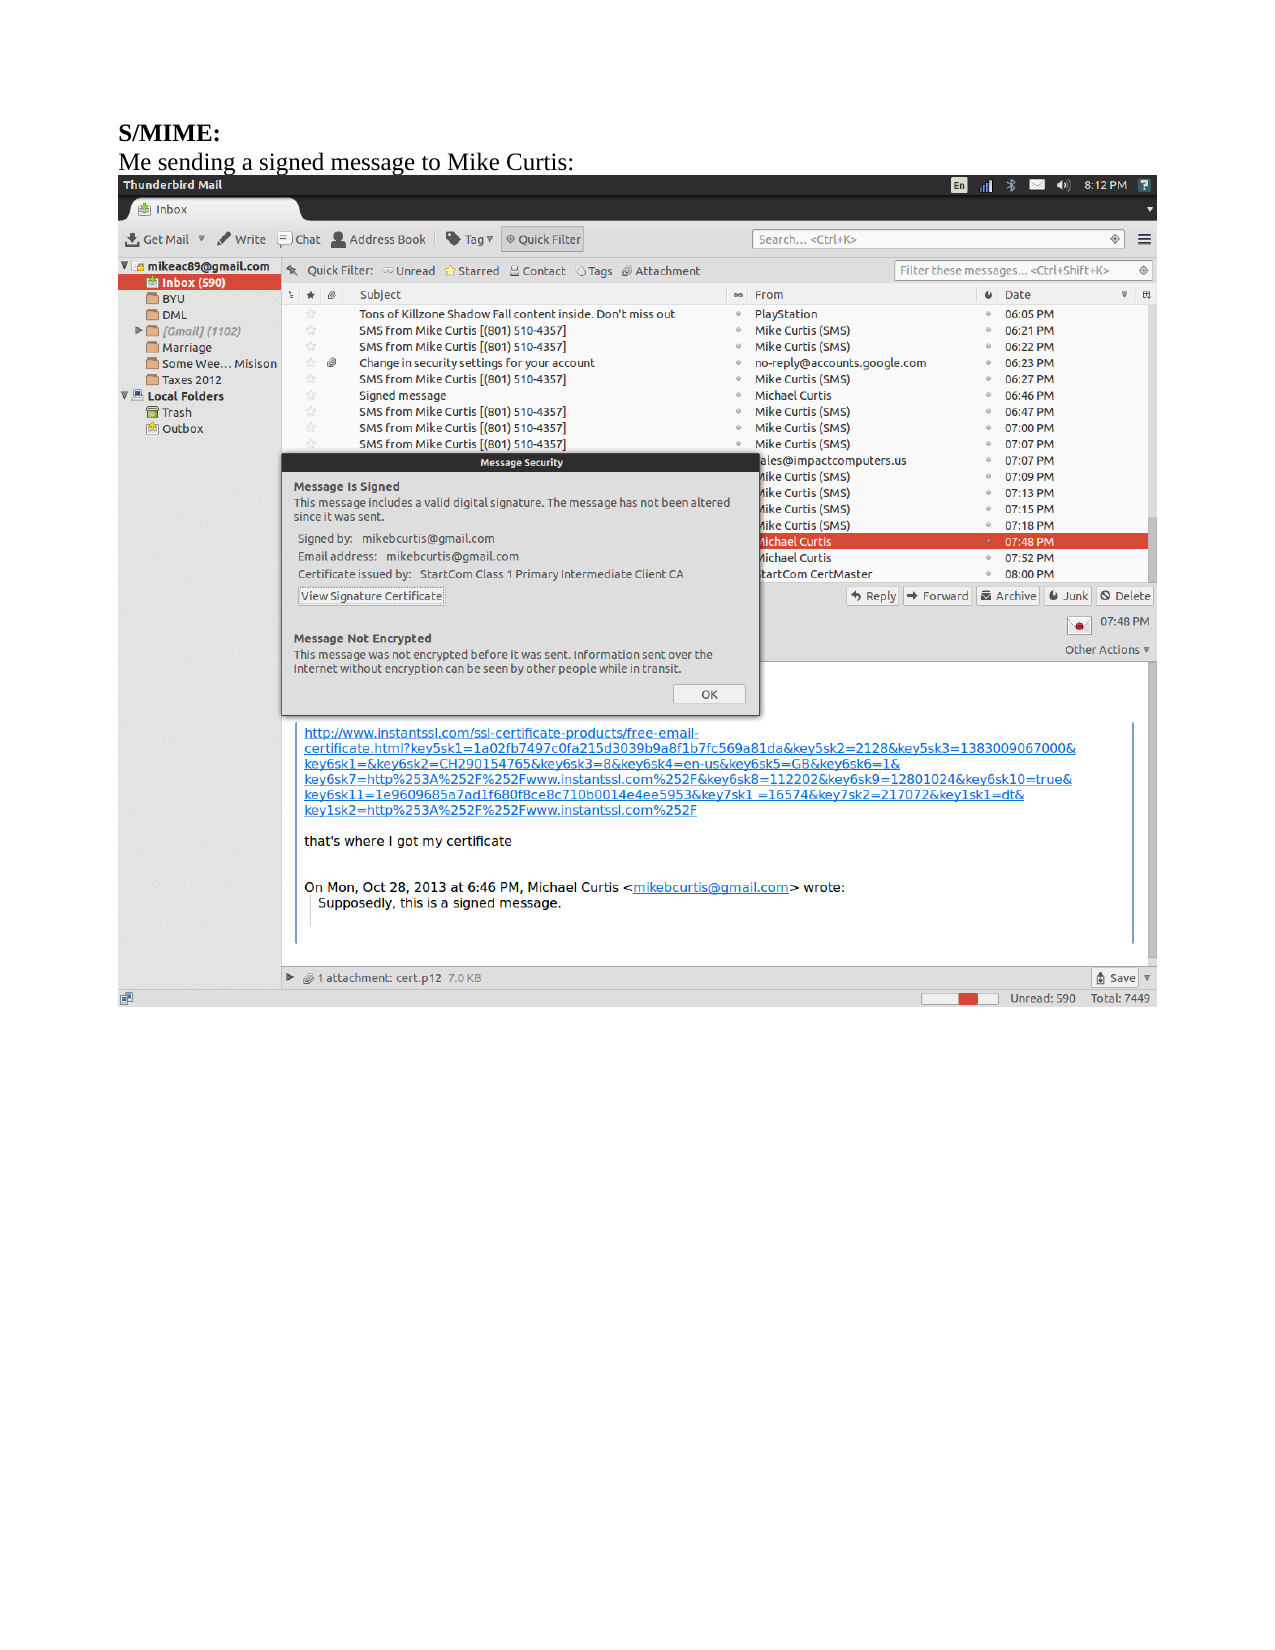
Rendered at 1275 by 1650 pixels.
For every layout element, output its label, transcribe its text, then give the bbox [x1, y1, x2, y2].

text Me sending a signed message to Mike Curtis: [118, 147, 1157, 175]
text S/MIME: [118, 118, 1157, 147]
picture [118, 175, 1157, 1007]
